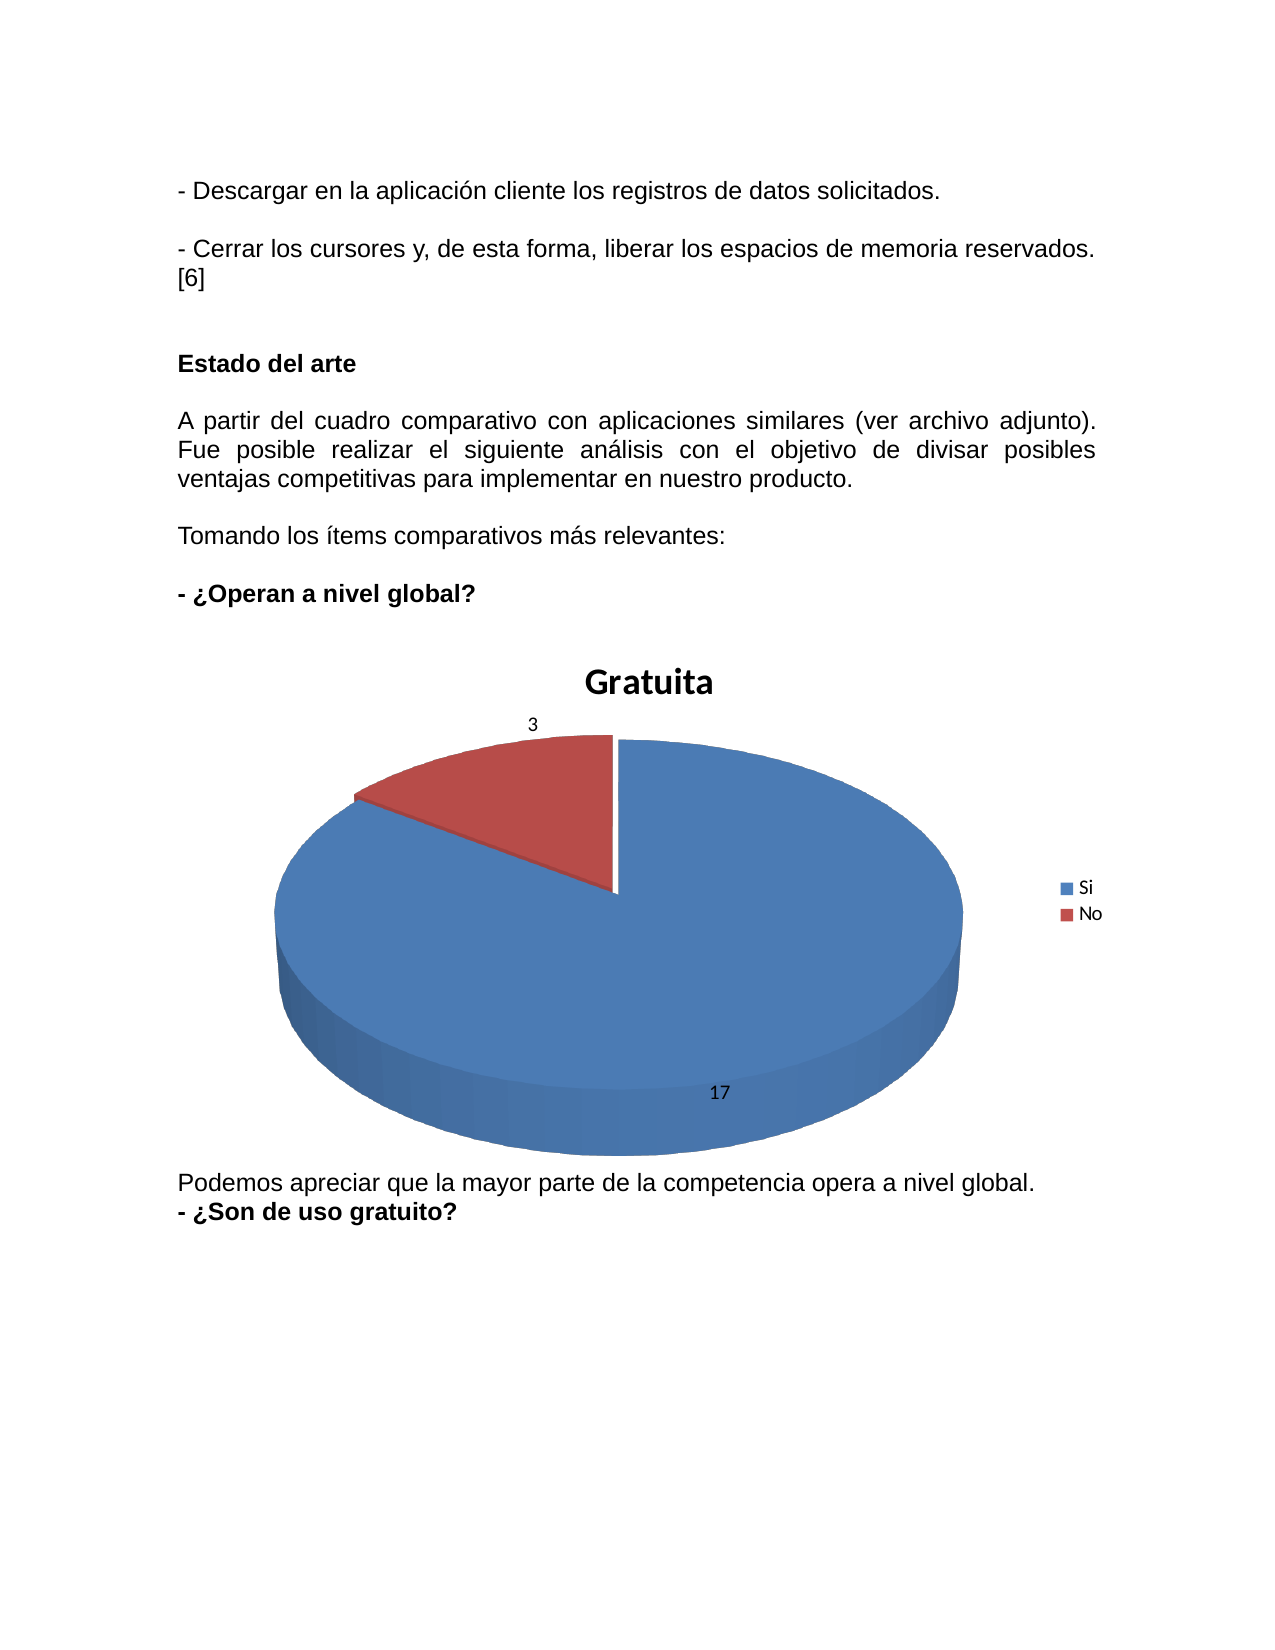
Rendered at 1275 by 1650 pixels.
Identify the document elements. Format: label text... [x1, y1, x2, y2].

text Tomando los ítems comparativos más relevantes: [177, 521, 1098, 550]
text - ¿Operan a nivel global? [177, 579, 1098, 608]
text A partir del cuadro comparativo con aplicaciones similares (ver archivo adjunto). Fue posible realizar el siguiente análisis con el objetivo de divisar posibles ventajas competitivas para implementar en nuestro producto. [177, 406, 1098, 493]
text - Cerrar los cursores y, de esta forma, liberar los espacios de memoria reservados. [6] [177, 234, 1098, 291]
text Podemos apreciar que la mayor parte de la competencia opera a nivel global. [177, 1168, 1098, 1197]
text - ¿Son de uso gratuito? [177, 1197, 1098, 1225]
text - Descargar en la aplicación cliente los registros de datos solicitados. [177, 176, 1098, 205]
text Estado del arte [177, 349, 1098, 378]
